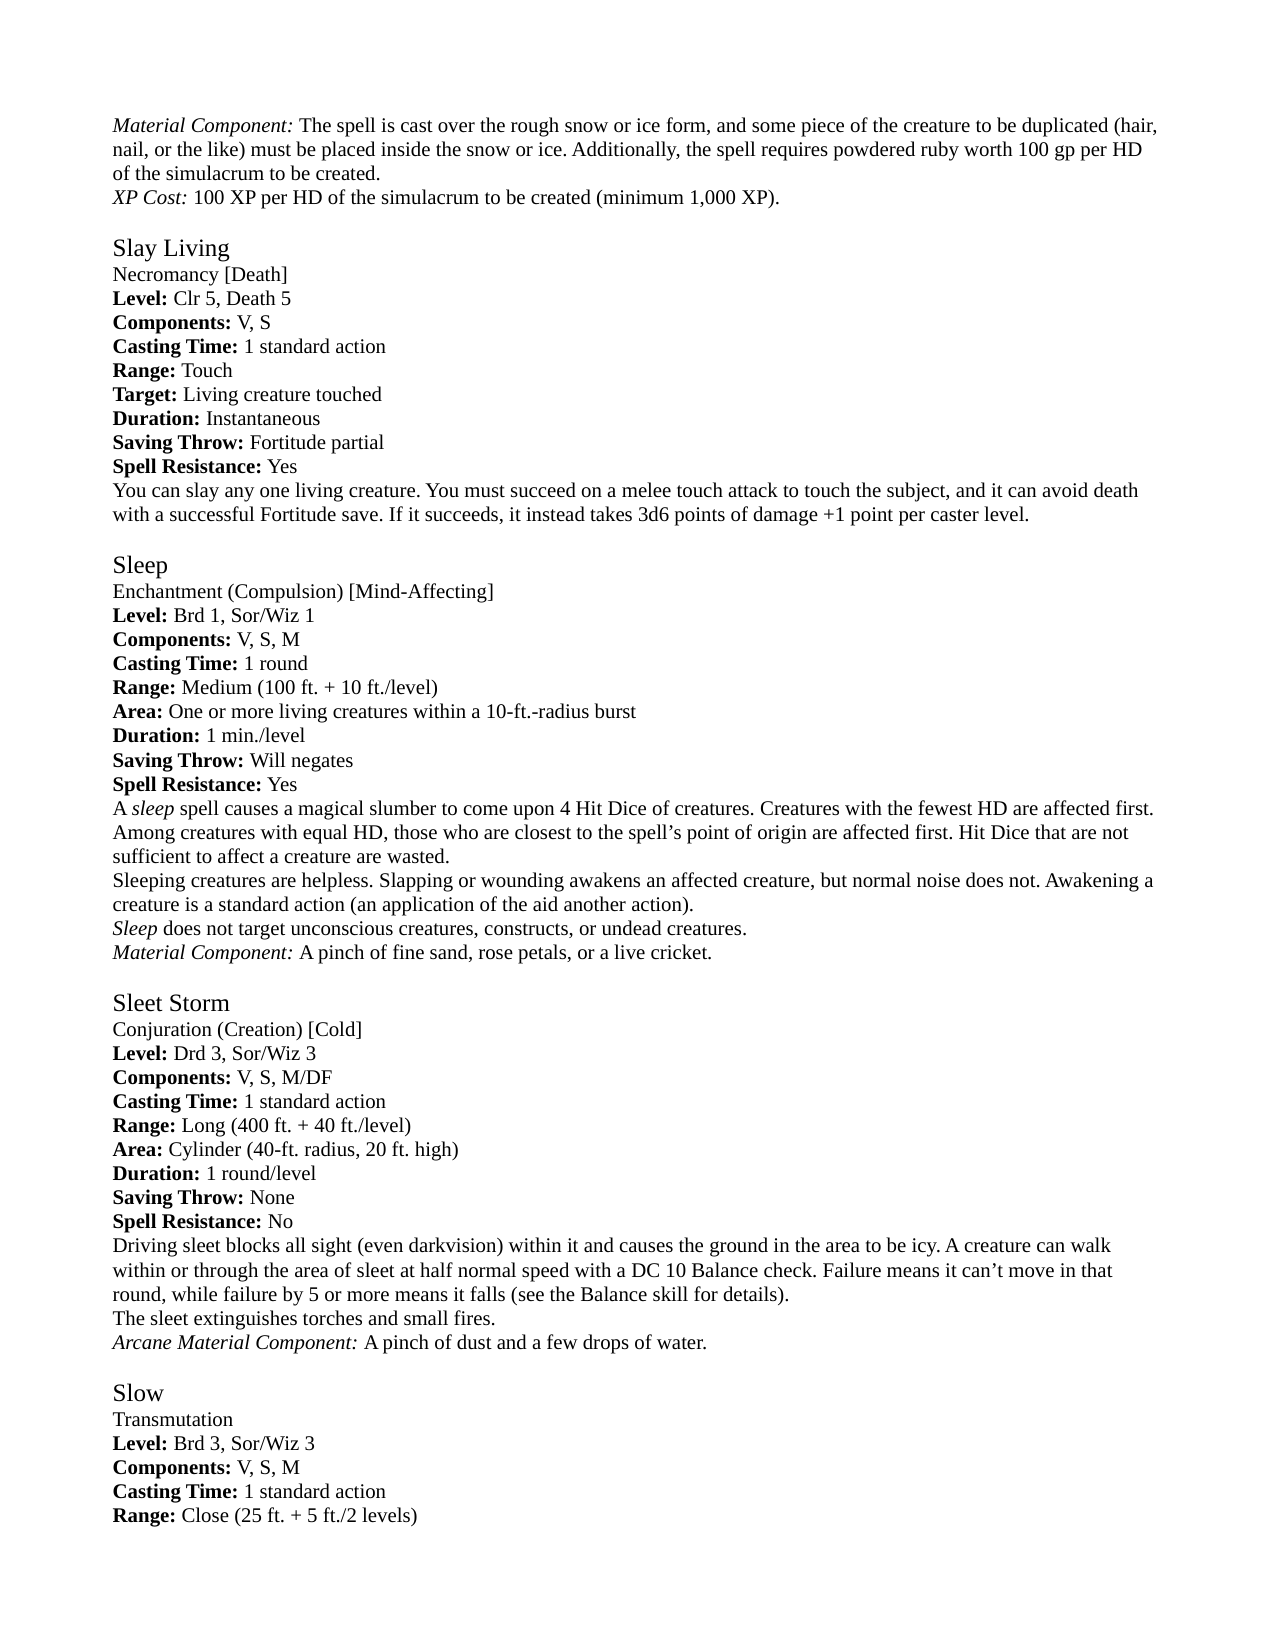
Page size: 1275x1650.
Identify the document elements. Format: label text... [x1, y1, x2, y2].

text You can slay any one living creature. You must succeed on a melee touch attack to touch the subject, and it can avoid death with a successful Fortitude save. If it succeeds, it instead takes 3d6 points of damage +1 point per caster level. [112, 478, 1162, 526]
text Saving Throw: Will negates [112, 747, 1162, 772]
text Duration: 1 round/level [112, 1161, 1162, 1185]
text Components: V, S, M [112, 627, 1162, 651]
text Level: Clr 5, Death 5 [112, 286, 1162, 310]
text Casting Time: 1 standard action [112, 1479, 1162, 1503]
text Transmutation [112, 1407, 1162, 1431]
text Arcane Material Component: A pinch of dust and a few drops of water. [112, 1330, 1162, 1354]
text Casting Time: 1 round [112, 651, 1162, 675]
text Sleep does not target unconscious creatures, constructs, or undead creatures. [112, 916, 1162, 940]
text Range: Medium (100 ft. + 10 ft./level) [112, 675, 1162, 699]
text Level: Drd 3, Sor/Wiz 3 [112, 1041, 1162, 1065]
text Range: Close (25 ft. + 5 ft./2 levels) [112, 1503, 1162, 1527]
text Target: Living creature touched [112, 382, 1162, 406]
text Enchantment (Compulsion) [Mind-Affecting] [112, 579, 1162, 603]
text Level: Brd 1, Sor/Wiz 1 [112, 603, 1162, 627]
text Driving sleet blocks all sight (even darkvision) within it and causes the ground in the area to be icy. A creature can walk within or through the area of sleet at half normal speed with a DC 10 Balance check. Failure means it can’t move in that round, while failure by 5 or more means it falls (see the Balance skill for details). [112, 1233, 1162, 1306]
text Slow [112, 1378, 1162, 1407]
text The sleet extinguishes torches and small fires. [112, 1306, 1162, 1330]
text Sleeping creatures are helpless. Slapping or wounding awakens an affected creature, but normal noise does not. Awakening a creature is a standard action (an application of the aid another action). [112, 868, 1162, 916]
text Area: One or more living creatures within a 10-ft.-radius burst [112, 699, 1162, 723]
text Among creatures with equal HD, those who are closest to the spell’s point of origin are affected first. Hit Dice that are not sufficient to affect a creature are wasted. [112, 820, 1162, 868]
text Duration: 1 min./level [112, 723, 1162, 747]
text Spell Resistance: No [112, 1209, 1162, 1233]
text Components: V, S [112, 310, 1162, 334]
text Duration: Instantaneous [112, 406, 1162, 430]
text Components: V, S, M [112, 1455, 1162, 1479]
text Saving Throw: Fortitude partial [112, 430, 1162, 454]
text Range: Long (400 ft. + 40 ft./level) [112, 1113, 1162, 1137]
text Conjuration (Creation) [Cold] [112, 1017, 1162, 1041]
text Spell Resistance: Yes [112, 454, 1162, 478]
text Components: V, S, M/DF [112, 1065, 1162, 1089]
text Casting Time: 1 standard action [112, 334, 1162, 358]
text Necromancy [Death] [112, 262, 1162, 286]
text Material Component: The spell is cast over the rough snow or ice form, and some piece of the creature to be duplicated (hair, nail, or the like) must be placed inside the snow or ice. Additionally, the spell requires powdered ruby worth 100 gp per HD of the simulacrum to be created. [112, 112, 1162, 185]
text Level: Brd 3, Sor/Wiz 3 [112, 1431, 1162, 1455]
text Casting Time: 1 standard action [112, 1089, 1162, 1113]
text Material Component: A pinch of fine sand, rose petals, or a live cricket. [112, 940, 1162, 964]
text Range: Touch [112, 358, 1162, 382]
text Spell Resistance: Yes [112, 772, 1162, 796]
text A sleep spell causes a magical slumber to come upon 4 Hit Dice of creatures. Creatures with the fewest HD are affected first. [112, 796, 1162, 820]
text XP Cost: 100 XP per HD of the simulacrum to be created (minimum 1,000 XP). [112, 185, 1162, 209]
text Area: Cylinder (40-ft. radius, 20 ft. high) [112, 1137, 1162, 1161]
text Saving Throw: None [112, 1185, 1162, 1209]
text Sleet Storm [112, 988, 1162, 1017]
text Sleep [112, 550, 1162, 579]
text Slay Living [112, 233, 1162, 262]
